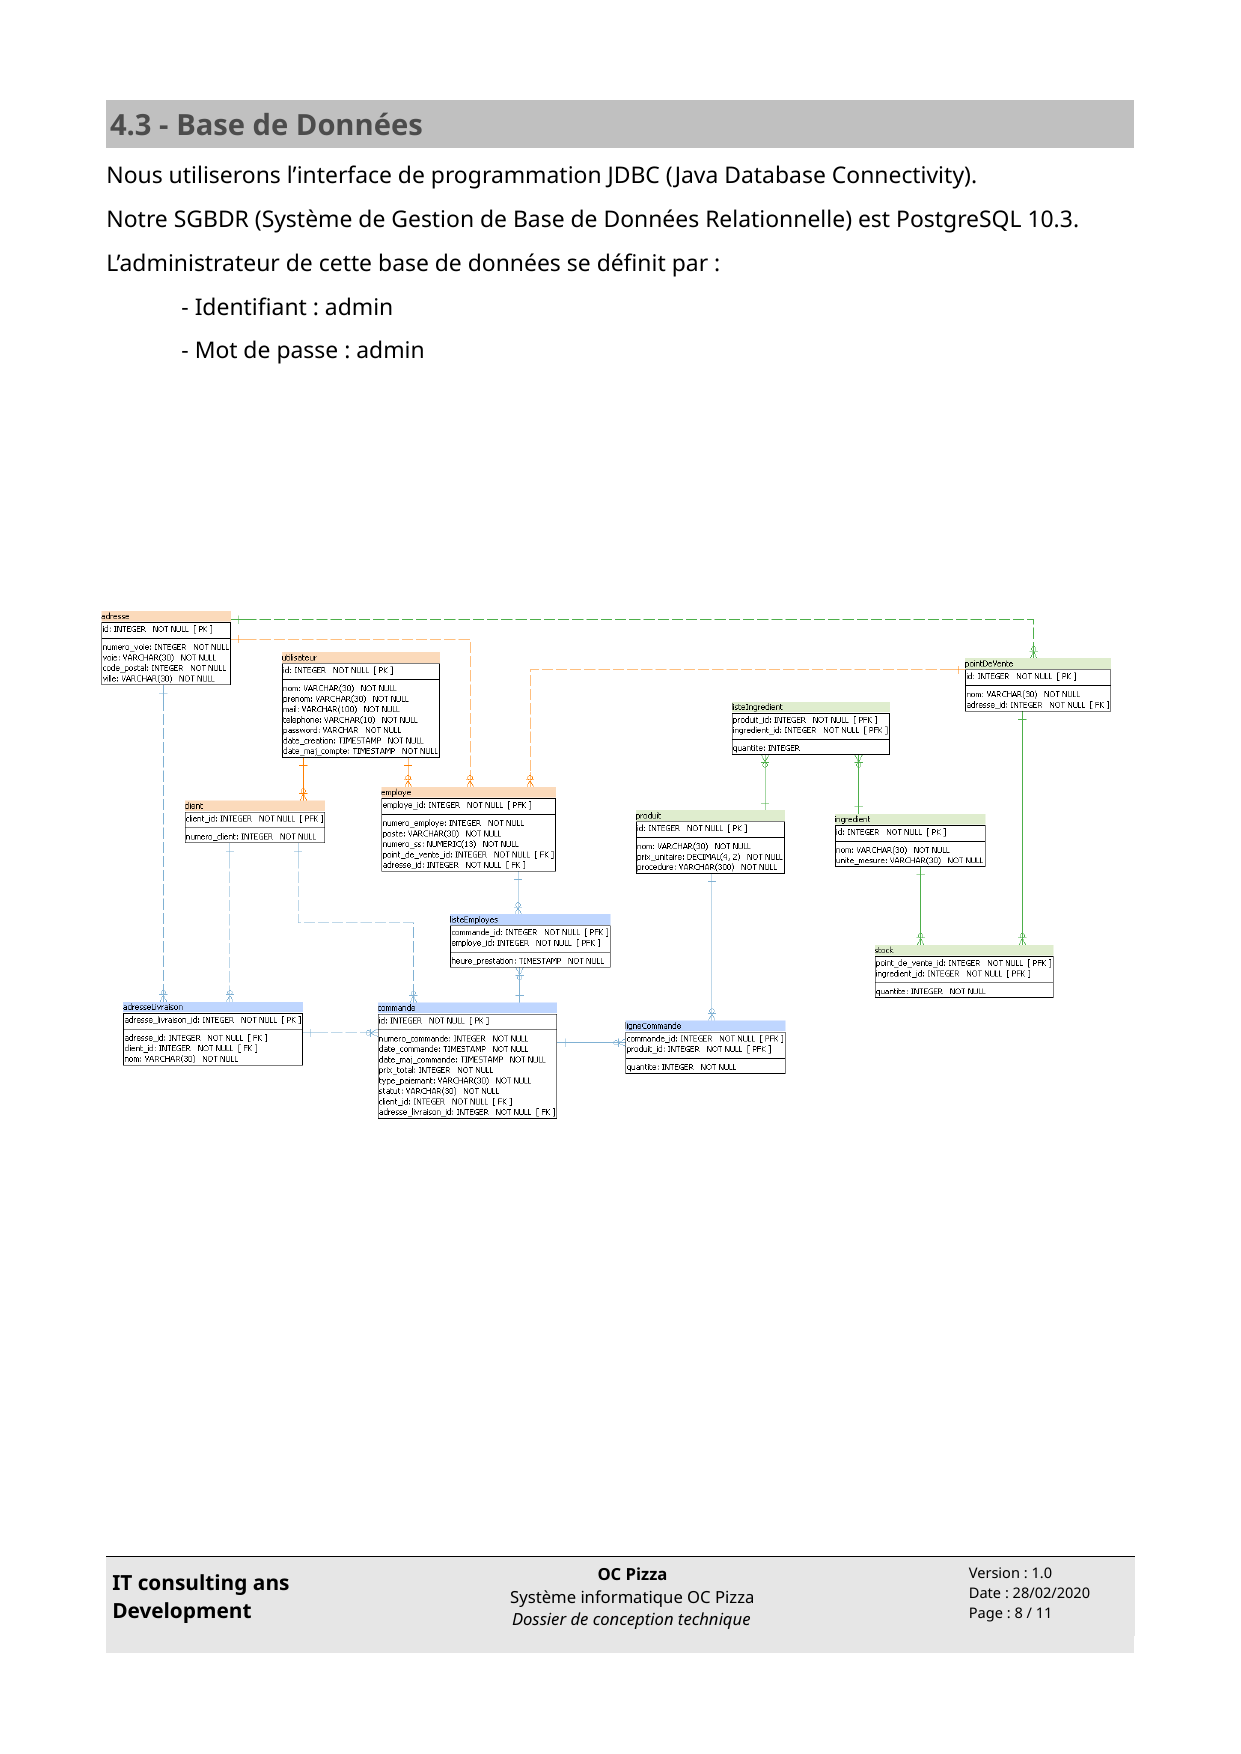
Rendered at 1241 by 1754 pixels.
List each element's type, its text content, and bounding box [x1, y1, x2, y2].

text Nous utiliserons l’interface de programmation JDBC (Java Database Connectivity). [106, 159, 1134, 191]
text Notre SGBDR (Système de Gestion de Base de Données Relationnelle) est PostgreSQL 10.3. [106, 203, 1134, 234]
subtitle Base de Données [107, 101, 1133, 147]
text - Mot de passe : admin [106, 334, 1134, 366]
text L’administrateur de cette base de données se définit par : [106, 247, 1134, 278]
picture [93, 601, 1122, 1125]
text - Identifiant : admin [106, 291, 1134, 322]
